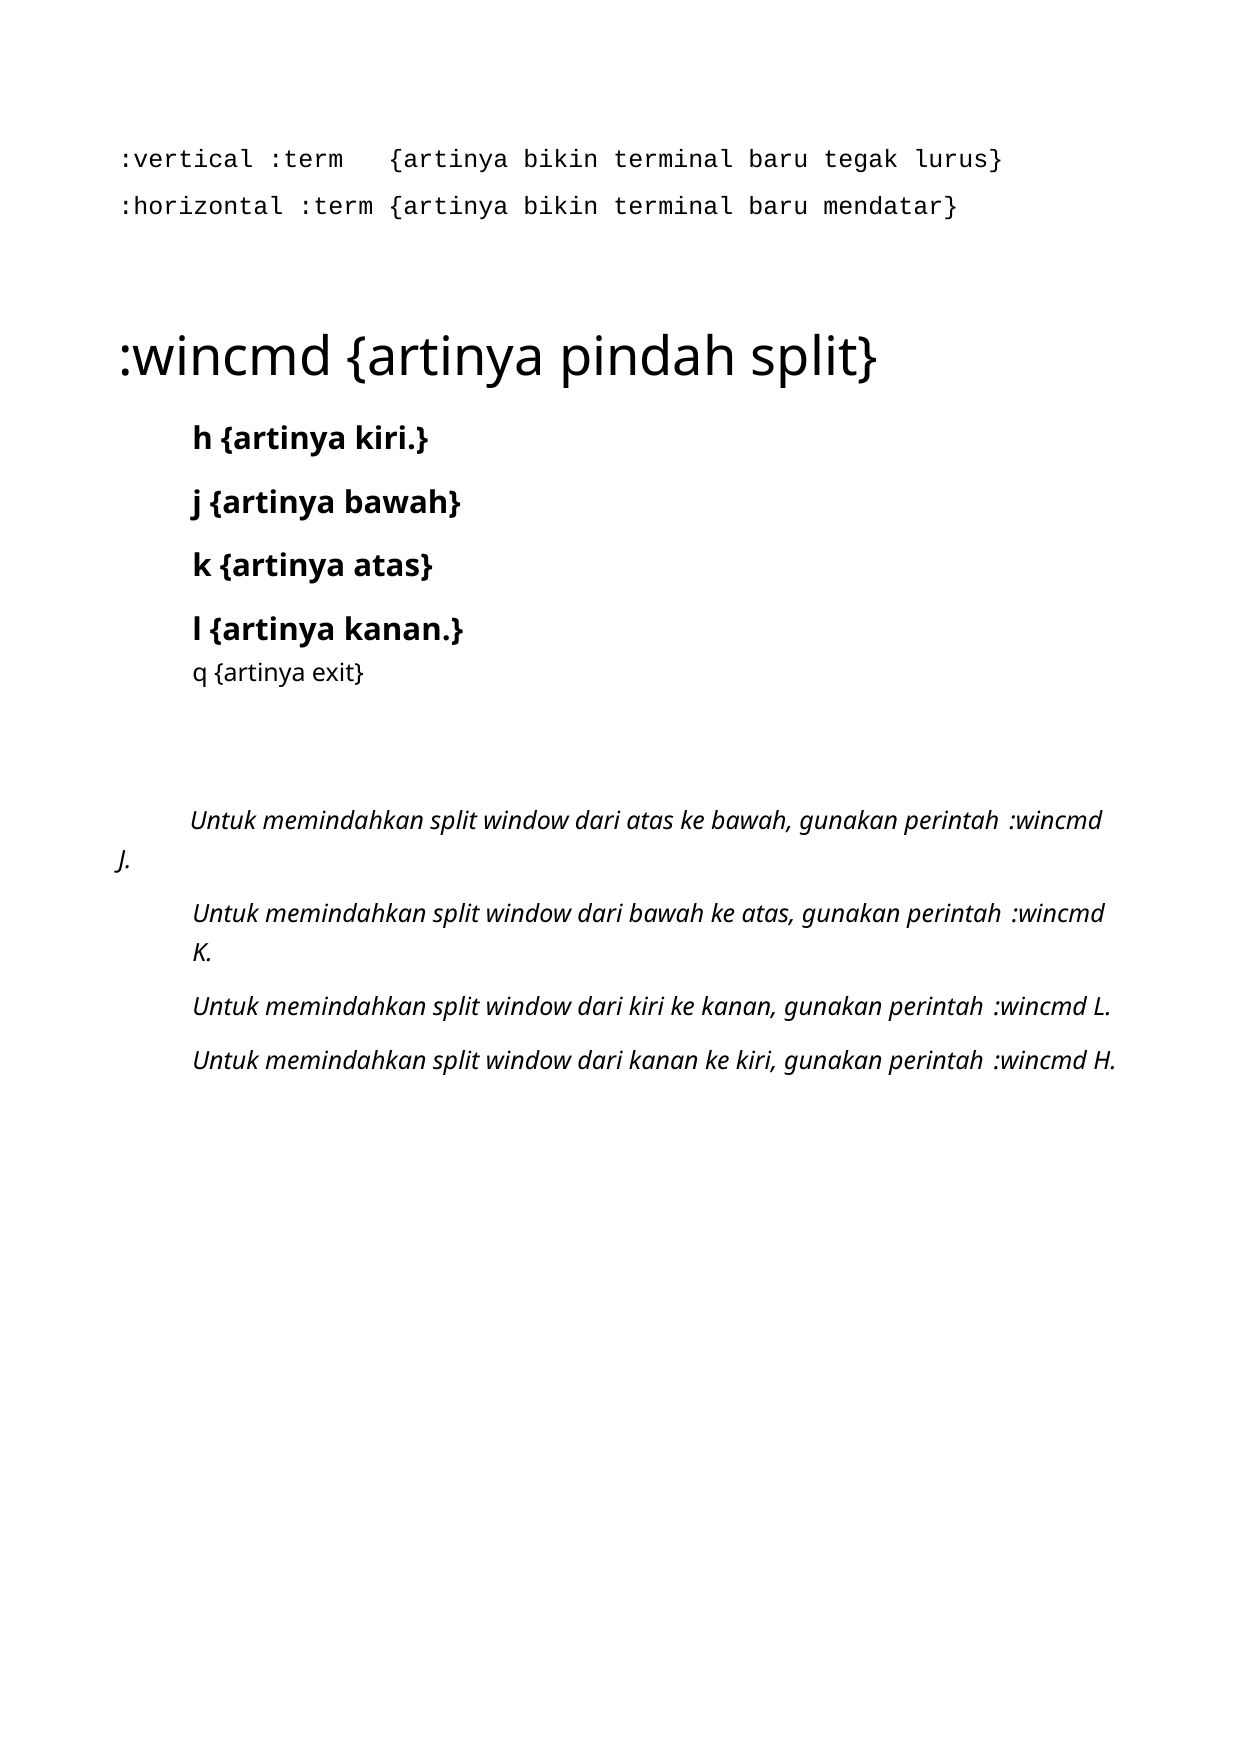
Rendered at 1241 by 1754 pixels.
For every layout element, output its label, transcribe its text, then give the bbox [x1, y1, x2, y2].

list Untuk memindahkan split window dari bawah ke atas, gunakan perintah :wincmd K. [118, 896, 1122, 969]
text :horizontal :term {artinya bikin terminal baru mendatar} [118, 194, 1122, 222]
list Untuk memindahkan split window dari kiri ke kanan, gunakan perintah :wincmd L. [118, 989, 1122, 1023]
list h {artinya kiri.} [118, 416, 1122, 459]
list k {artinya atas} [118, 543, 1122, 586]
list j {artinya bawah} [118, 480, 1122, 522]
text :vertical :term {artinya bikin terminal baru tegak lurus} [118, 147, 1122, 175]
text :wincmd {artinya pindah split} [118, 317, 1122, 391]
text Untuk memindahkan split window dari atas ke bawah, gunakan perintah :wincmd J. [118, 803, 1122, 876]
list Untuk memindahkan split window dari kanan ke kiri, gunakan perintah :wincmd H. [118, 1042, 1122, 1076]
list l {artinya kanan.} q {artinya exit} [118, 607, 1122, 689]
